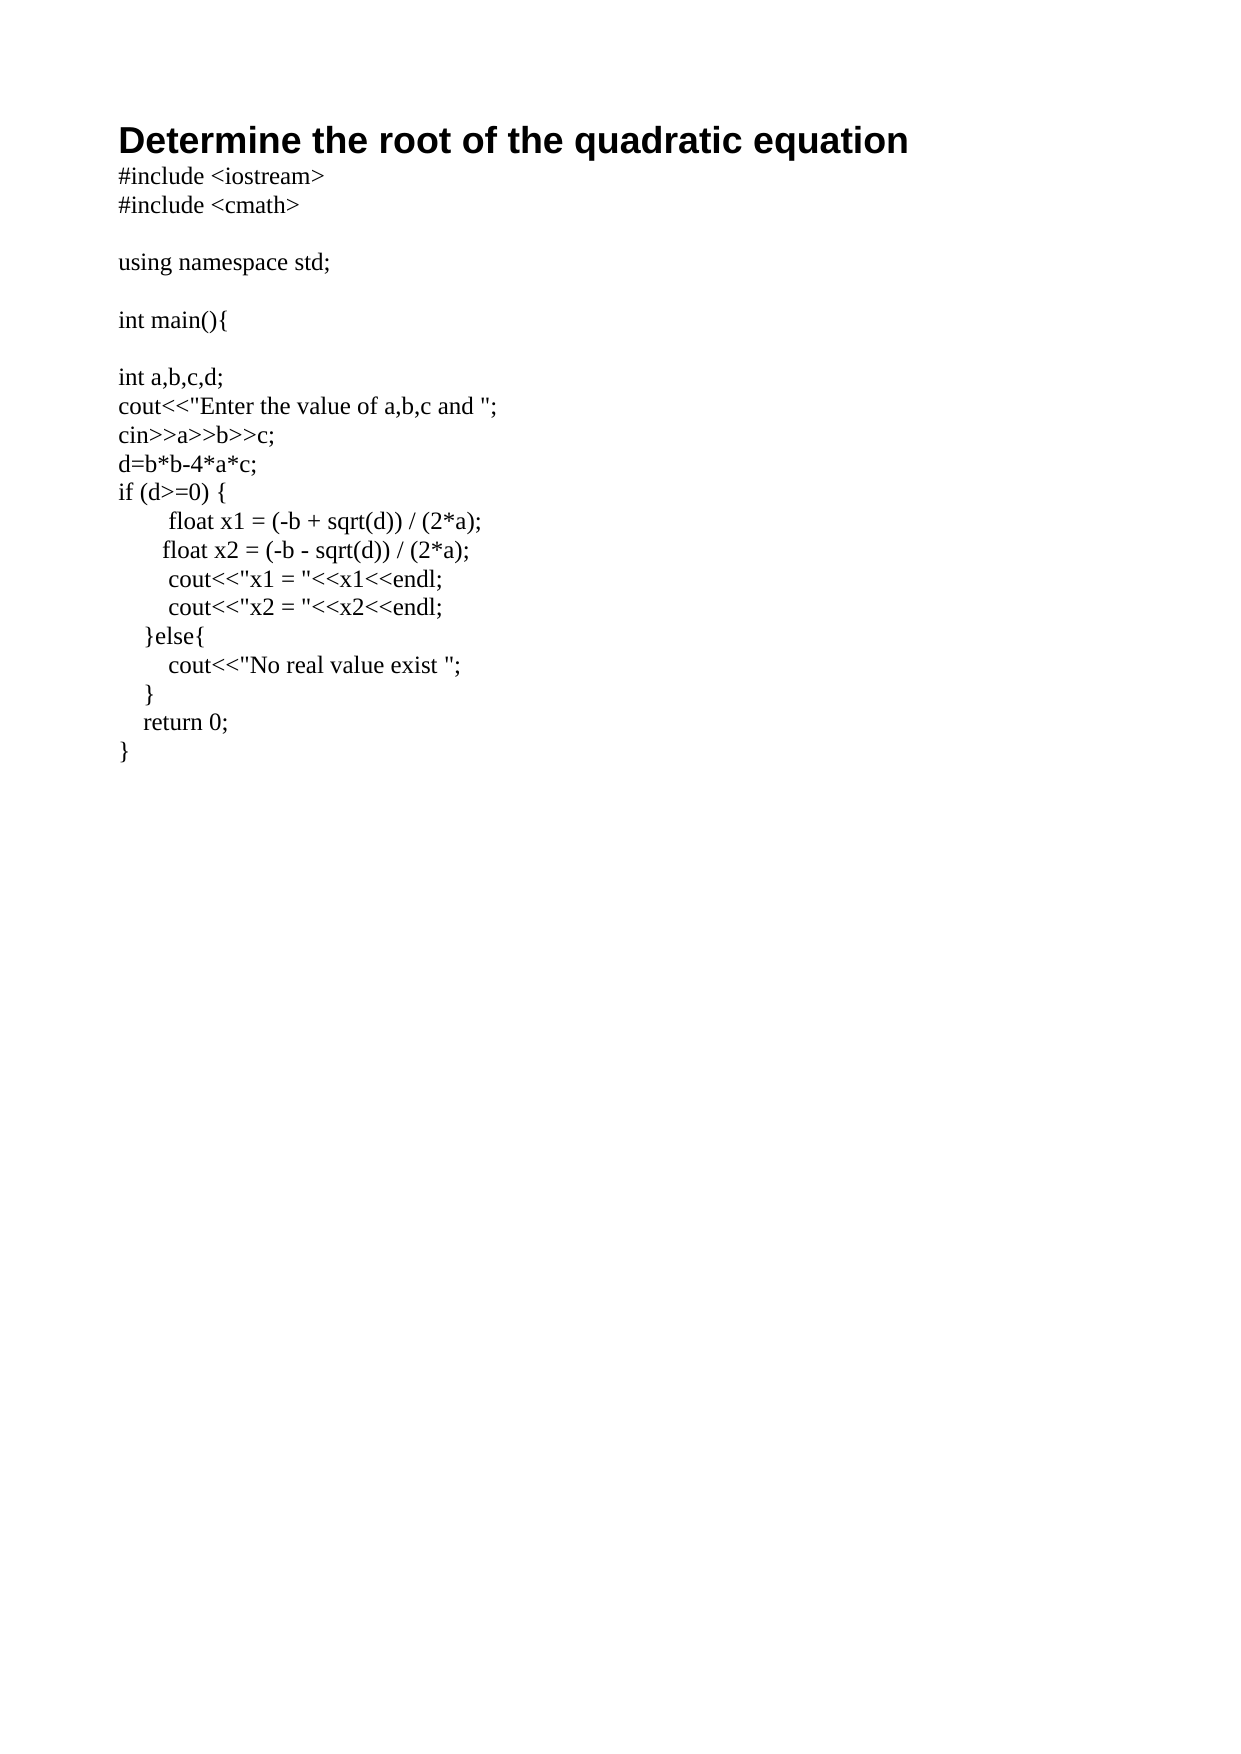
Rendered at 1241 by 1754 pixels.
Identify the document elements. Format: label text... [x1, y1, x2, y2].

text cout<<"Enter the value of a,b,c and "; [118, 391, 1122, 420]
text if (d>=0) { [118, 477, 1122, 506]
text d=b*b-4*a*c; [118, 449, 1122, 477]
text Determine the root of the quadratic equation [118, 118, 1122, 161]
text using namespace std; [118, 247, 1122, 276]
text #include <iostream> [118, 161, 1122, 190]
text cin>>a>>b>>c; [118, 420, 1122, 449]
text cout<<"x2 = "<<x2<<endl; [118, 592, 1122, 621]
text int a,b,c,d; [118, 362, 1122, 391]
text float x1 = (-b + sqrt(d)) / (2*a); [118, 506, 1122, 535]
text int main(){ [118, 305, 1122, 334]
text } [118, 736, 1122, 765]
text return 0; [118, 707, 1122, 736]
text cout<<"No real value exist "; [118, 650, 1122, 679]
text } [118, 679, 1122, 707]
text cout<<"x1 = "<<x1<<endl; [118, 564, 1122, 592]
text float x2 = (-b - sqrt(d)) / (2*a); [118, 535, 1122, 564]
text }else{ [118, 621, 1122, 650]
text #include <cmath> [118, 190, 1122, 219]
